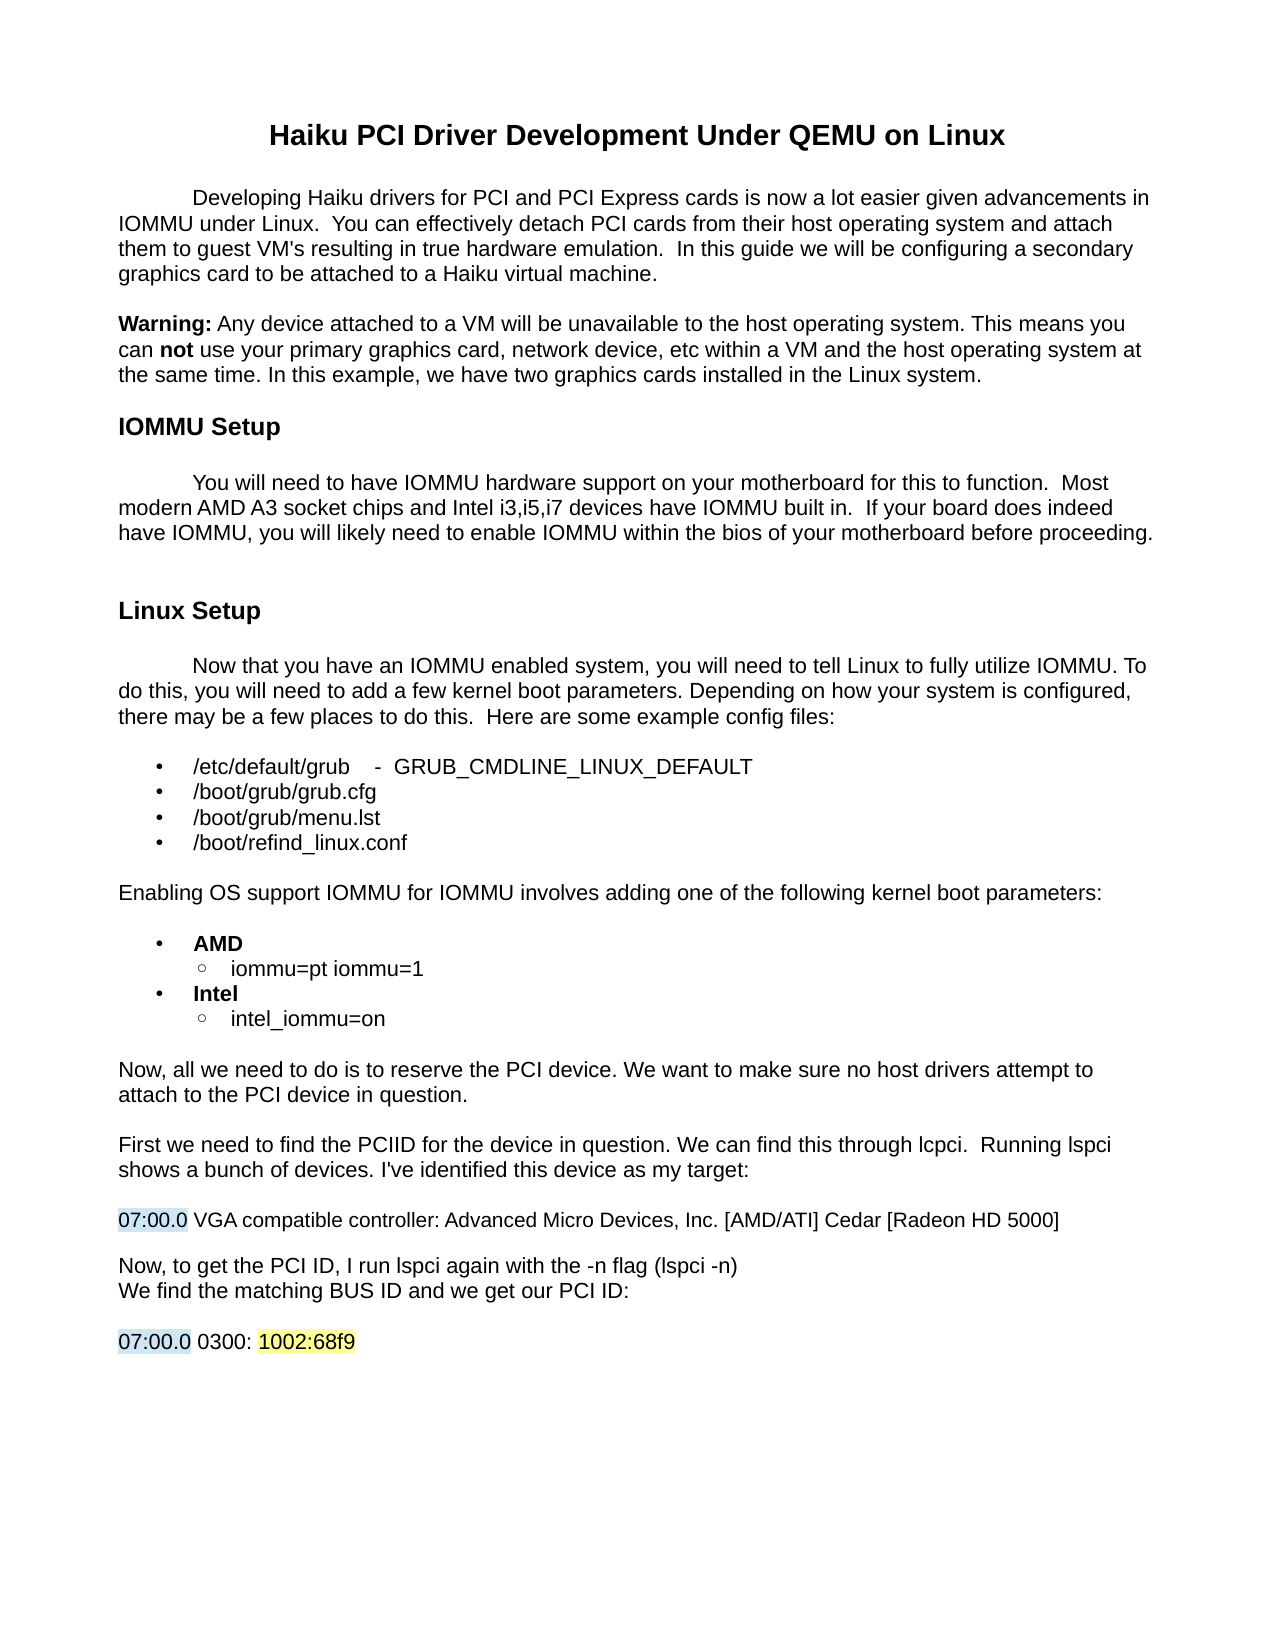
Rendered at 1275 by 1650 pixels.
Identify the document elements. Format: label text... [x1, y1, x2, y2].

list /etc/default/grub - GRUB_CMDLINE_LINUX_DEFAULT [156, 754, 1157, 779]
text We find the matching BUS ID and we get our PCI ID: [118, 1278, 1157, 1304]
list /boot/refind_linux.conf [156, 829, 1157, 855]
list AMD [156, 930, 1157, 956]
text Now, to get the PCI ID, I run lspci again with the -n flag (lspci -n) [118, 1253, 1157, 1278]
text IOMMU Setup [118, 412, 1157, 441]
text You will need to have IOMMU hardware support on your motherboard for this to function. Most modern AMD A3 socket chips and Intel i3,i5,i7 devices have IOMMU built in. If your board does indeed have IOMMU, you will likely need to enable IOMMU within the bios of your motherboard before proceeding. [118, 469, 1157, 545]
text 07:00.0 VGA compatible controller: Advanced Micro Devices, Inc. [AMD/ATI] Cedar [Radeon HD 5000] [118, 1208, 1157, 1232]
text 07:00.0 0300: 1002:68f9 [118, 1329, 1157, 1354]
text Enabling OS support IOMMU for IOMMU involves adding one of the following kernel boot parameters: [118, 880, 1157, 905]
text Linux Setup [118, 596, 1157, 624]
list intel_iommu=on [193, 1006, 1157, 1031]
text Haiku PCI Driver Development Under QEMU on Linux [118, 118, 1157, 152]
list /boot/grub/menu.lst [156, 804, 1157, 829]
text Developing Haiku drivers for PCI and PCI Express cards is now a lot easier given advancements in IOMMU under Linux. You can effectively detach PCI cards from their host operating system and attach them to guest VM's resulting in true hardware emulation. In this guide we will be configuring a secondary graphics card to be attached to a Haiku virtual machine. [118, 185, 1157, 286]
text Now, all we need to do is to reserve the PCI device. We want to make sure no host drivers attempt to attach to the PCI device in question. [118, 1056, 1157, 1107]
text First we need to find the PCIID for the device in question. We can find this through lcpci. Running lspci shows a bunch of devices. I've identified this device as my target: [118, 1132, 1157, 1182]
text Now that you have an IOMMU enabled system, you will need to tell Linux to fully utilize IOMMU. To do this, you will need to add a few kernel boot parameters. Depending on how your system is configured, there may be a few places to do this. Here are some example config files: [118, 653, 1157, 729]
list /boot/grub/grub.cfg [156, 779, 1157, 804]
list Intel [156, 981, 1157, 1006]
list iommu=pt iommu=1 [193, 956, 1157, 981]
text Warning: Any device attached to a VM will be unavailable to the host operating system. This means you can not use your primary graphics card, network device, etc within a VM and the host operating system at the same time. In this example, we have two graphics cards installed in the Linux system. [118, 311, 1157, 387]
